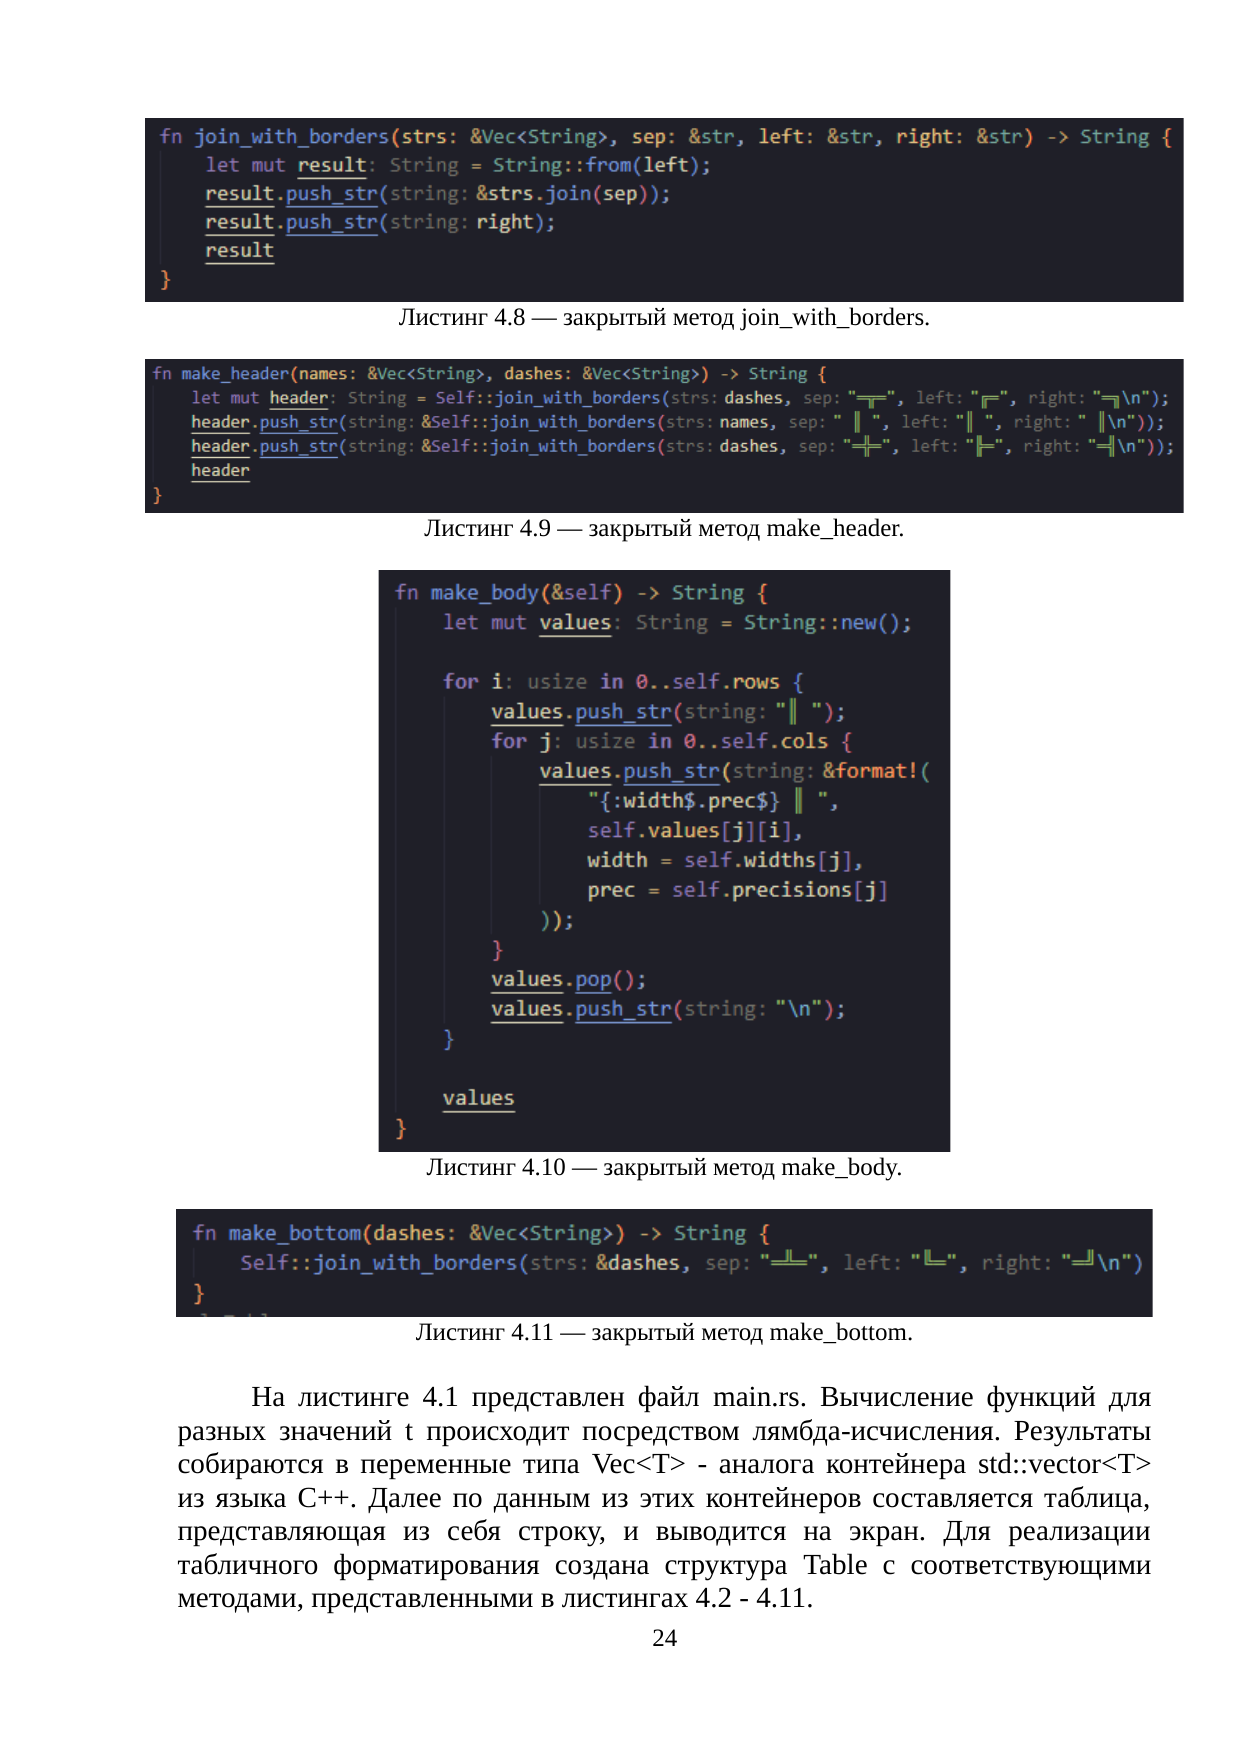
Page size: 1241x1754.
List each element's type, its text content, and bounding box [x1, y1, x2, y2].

text Листинг 4.8 — закрытый метод join_with_borders. [177, 302, 1152, 331]
text Листинг 4.9 — закрытый метод make_header. [177, 513, 1152, 542]
text Листинг 4.11 — закрытый метод make_bottom. [177, 1317, 1152, 1346]
picture [378, 570, 951, 1152]
picture [145, 359, 1184, 513]
text Листинг 4.10 — закрытый метод make_body. [177, 570, 1152, 1180]
text На листинге 4.1 представлен файл main.rs. Вычисление функций для разных значений t происходит посредством лямбда-исчисления. Результаты собираются в переменные типа Vec<T> - аналога контейнера std::vector<T> из языка C++. Далее по данным из этих контейнеров составляется таблица, представляющая из себя строку, и выводится на экран. Для реализации табличного форматирования создана структура Table с соответствующими методами, представленными в листингах 4.2 - 4.11. [177, 1379, 1152, 1614]
picture [176, 1209, 1153, 1317]
picture [145, 118, 1184, 302]
